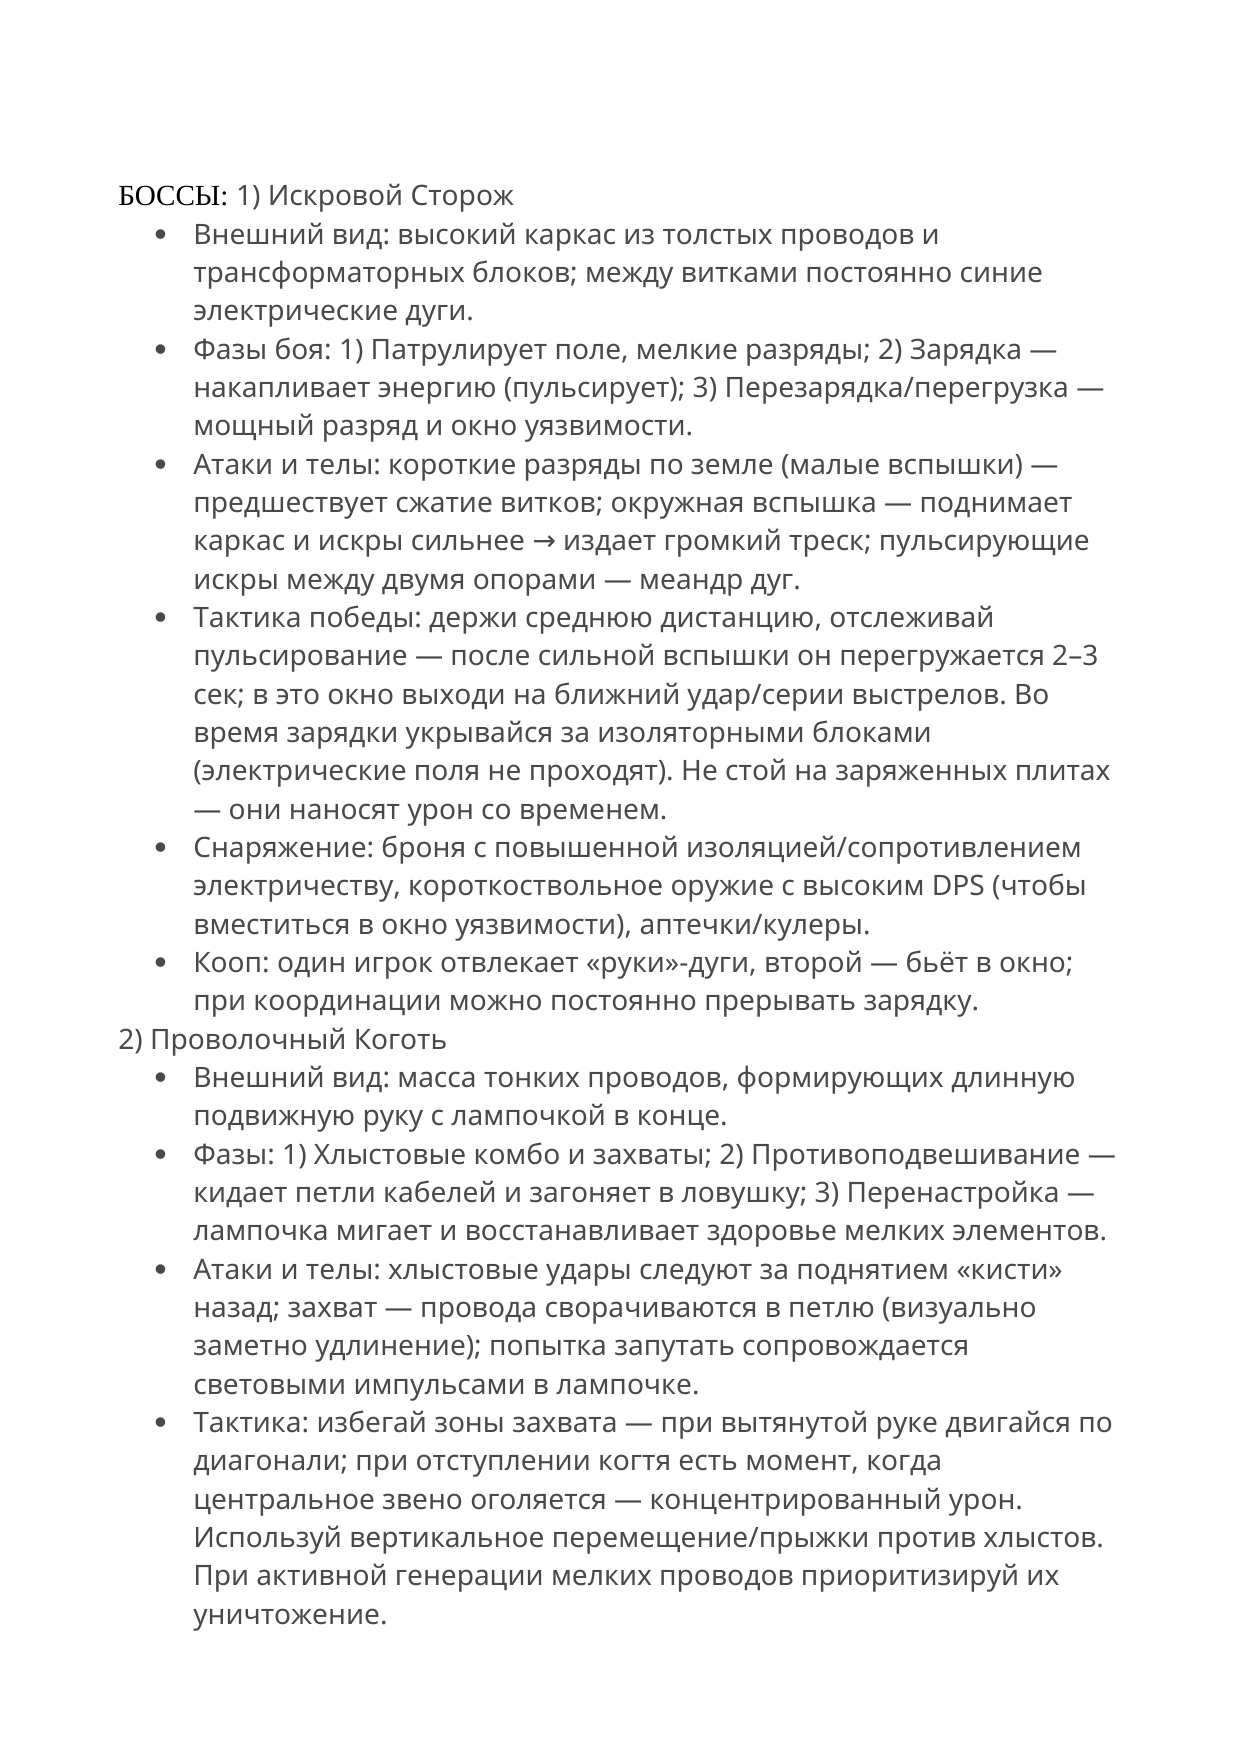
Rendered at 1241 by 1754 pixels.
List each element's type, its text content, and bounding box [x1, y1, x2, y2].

list Фазы: 1) Хлыстовые комбо и захваты; 2) Противоподвешивание — кидает петли кабелей и загоняет в ловушку; 3) Перенастройка — лампочка мигает и восстанавливает здоровье мелких элементов. [156, 1134, 1122, 1249]
list Тактика победы: держи среднюю дистанцию, отслеживай пульсирование — после сильной вспышки он перегружается 2–3 сек; в это окно выходи на ближний удар/серии выстрелов. Во время зарядки укрывайся за изоляторными блоками (электрические поля не проходят). Не стой на заряженных плитах — они наносят урон со временем. [156, 597, 1122, 827]
list Снаряжение: броня с повышенной изоляцией/сопротивлением электричеству, короткоствольное оружие с высоким DPS (чтобы вместиться в окно уязвимости), аптечки/кулеры. [156, 827, 1122, 942]
list Внешний вид: высокий каркас из толстых проводов и трансформаторных блоков; между витками постоянно синие электрические дуги. [156, 214, 1122, 329]
list Тактика: избегай зоны захвата — при вытянутой руке двигайся по диагонали; при отступлении когтя есть момент, когда центральное звено оголяется — концентрированный урон. Используй вертикальное перемещение/прыжки против хлыстов. При активной генерации мелких проводов приоритизируй их уничтожение. [156, 1402, 1122, 1632]
list Фазы боя: 1) Патрулирует поле, мелкие разряды; 2) Зарядка — накапливает энергию (пульсирует); 3) Перезарядка/перегрузка — мощный разряд и окно уязвимости. [156, 329, 1122, 444]
list Атаки и телы: хлыстовые удары следуют за поднятием «кисти» назад; захват — провода сворачиваются в петлю (визуально заметно удлинение); попытка запутать сопровождается световыми импульсами в лампочке. [156, 1249, 1122, 1402]
text 2) Проволочный Коготь [118, 1019, 1122, 1057]
list Кооп: один игрок отвлекает «руки»-дуги, второй — бьёт в окно; при координации можно постоянно прерывать зарядку. [156, 942, 1122, 1019]
text БОССЫ: 1) Искровой Сторож [118, 176, 1122, 214]
list Атаки и телы: короткие разряды по земле (малые вспышки) — предшествует сжатие витков; окружная вспышка — поднимает каркас и искры сильнее → издает громкий треск; пульсирующие искры между двумя опорами — меандр дуг. [156, 444, 1122, 597]
list Внешний вид: масса тонких проводов, формирующих длинную подвижную руку с лампочкой в конце. [156, 1057, 1122, 1134]
